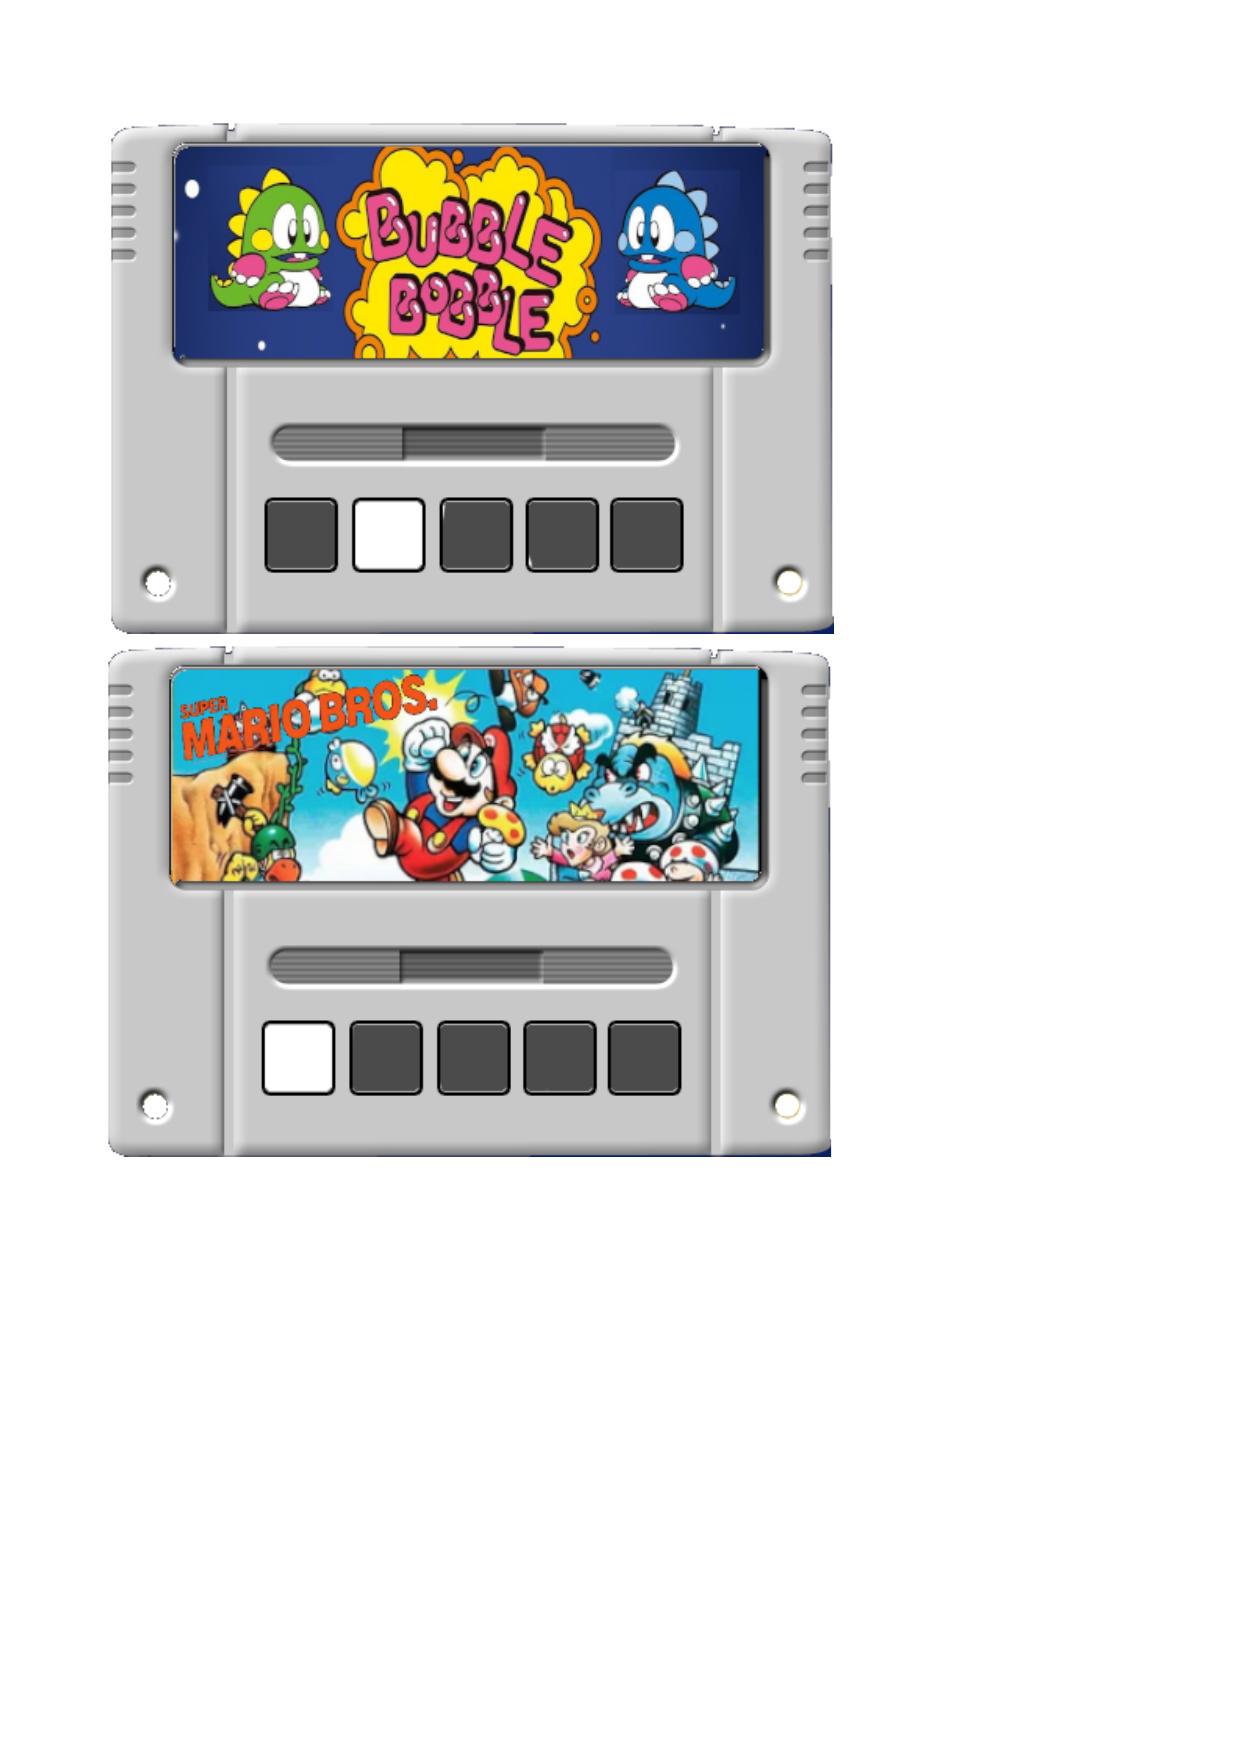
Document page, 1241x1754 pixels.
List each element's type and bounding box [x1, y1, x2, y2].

picture [107, 646, 832, 1157]
picture [110, 122, 834, 634]
